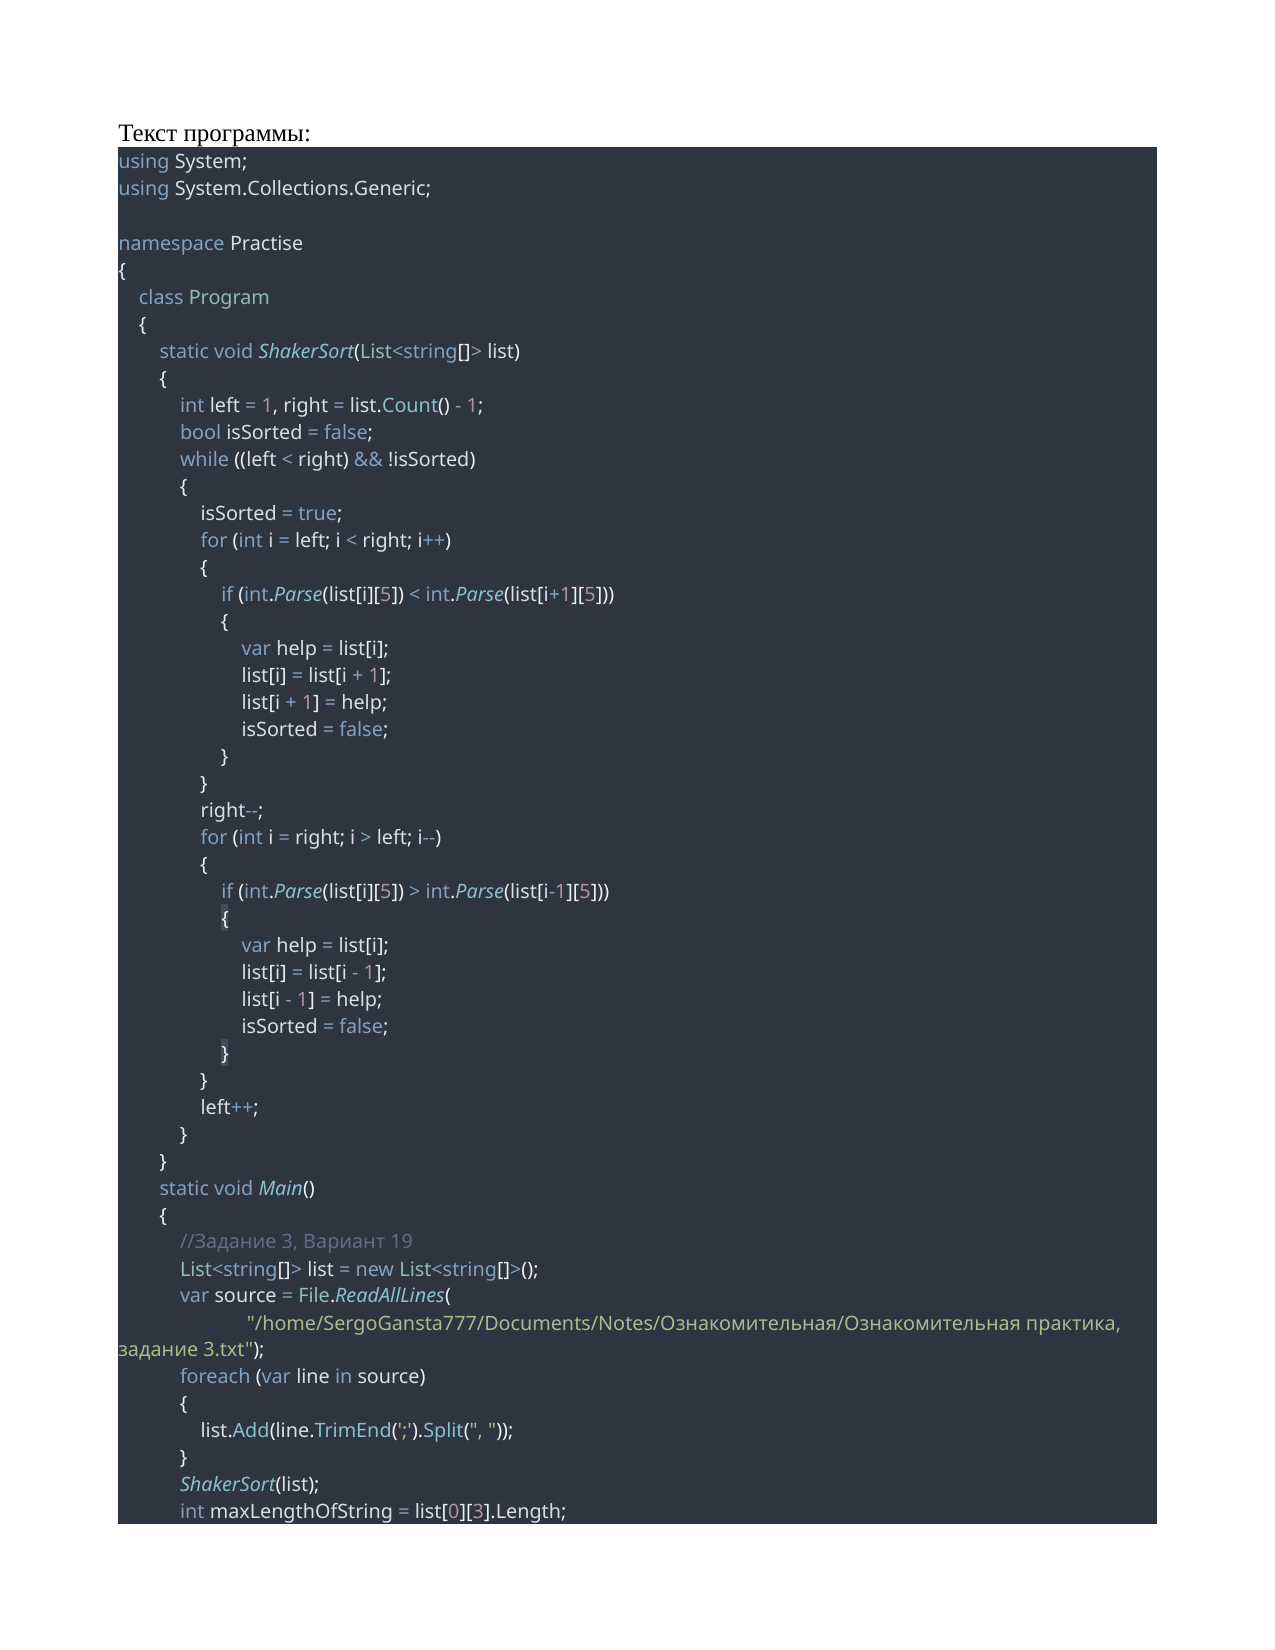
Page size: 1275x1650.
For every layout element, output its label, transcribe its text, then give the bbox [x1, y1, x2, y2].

text Текст программы: [118, 118, 1157, 147]
text using System; using System.Collections.Generic; namespace Practise { class Program { static void ShakerSort(List<string[]> list) { int left = 1, right = list.Count() - 1; bool isSorted = false; while ((left < right) && !isSorted) { isSorted = true; for (int i = left; i < right; i++) { if (int.Parse(list[i][5]) < int.Parse(list[i+1][5])) { var help = list[i]; list[i] = list[i + 1]; list[i + 1] = help; isSorted = false; } } right--; for (int i = right; i > left; i--) { if (int.Parse(list[i][5]) > int.Parse(list[i-1][5])) { var help = list[i]; list[i] = list[i - 1]; list[i - 1] = help; isSorted = false; } } left++; } } static void Main() { //Задание 3, Вариант 19 List<string[]> list = new List<string[]>(); var source = File.ReadAllLines( "/home/SergoGansta777/Documents/Notes/Ознакомительная/Ознакомительная практика, задание 3.txt"); foreach (var line in source) { list.Add(line.TrimEnd(';').Split(", ")); } ShakerSort(list); int maxLengthOfString = list[0][3].Length; [118, 147, 1157, 1524]
